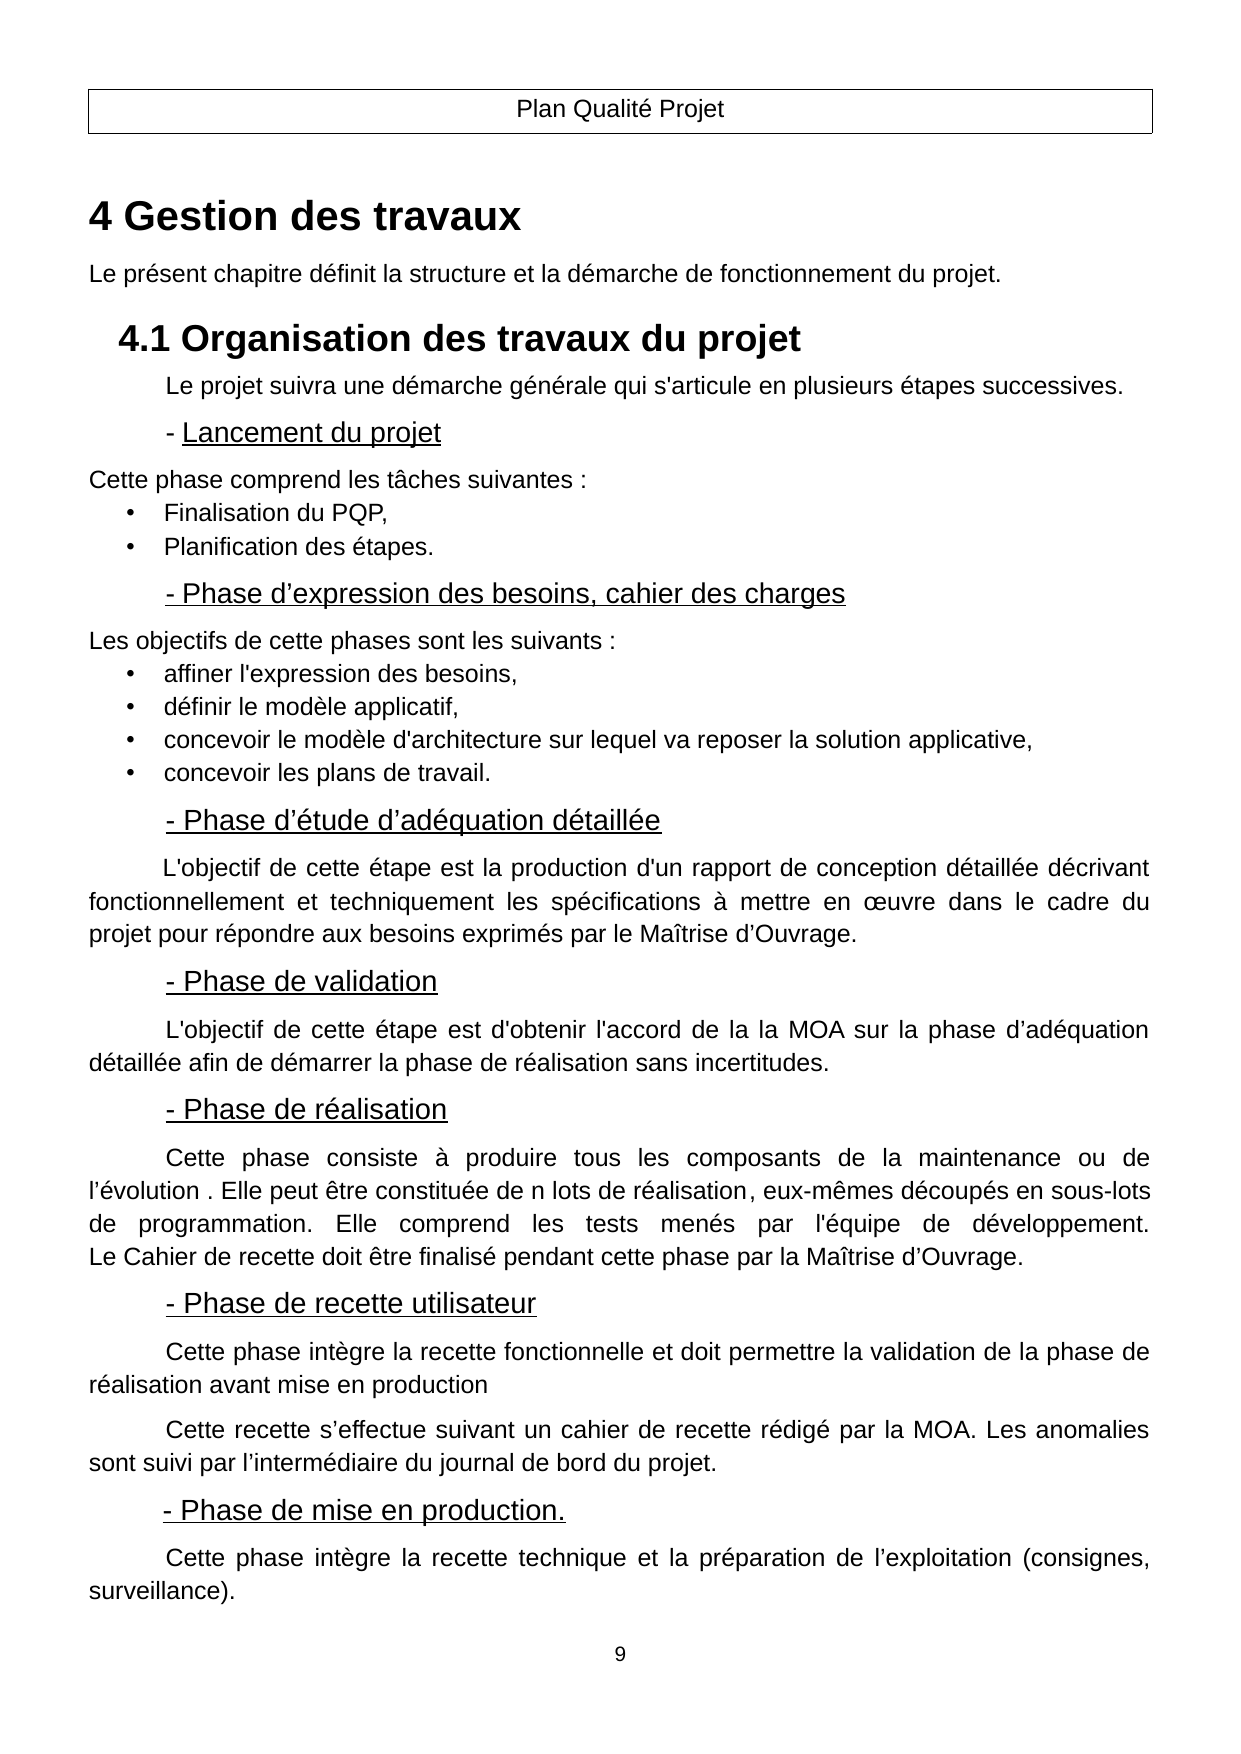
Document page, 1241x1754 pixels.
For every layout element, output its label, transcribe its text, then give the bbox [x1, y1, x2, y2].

text L'objectif de cette étape est d'obtenir l'accord de la la MOA sur la phase d’adéquation détaillée afin de démarrer la phase de réalisation sans incertitudes. [88, 1014, 1152, 1076]
text - Phase de validation [88, 964, 1152, 998]
text Cette recette s’effectue suivant un cahier de recette rédigé par la MOA. Les anomalies sont suivi par l’intermédiaire du journal de bord du projet. [88, 1415, 1152, 1476]
list concevoir les plans de travail. [126, 758, 1152, 787]
text Le projet suivra une démarche générale qui s'articule en plusieurs étapes successives. [88, 371, 1152, 400]
list concevoir le modèle d'architecture sur lequel va reposer la solution applicative, [126, 725, 1152, 754]
list affiner l'expression des besoins, [126, 659, 1152, 688]
text Les objectifs de cette phases sont les suivants : [88, 626, 1152, 654]
text - Phase de mise en production. [88, 1492, 1152, 1526]
text - Phase de recette utilisateur [88, 1287, 1152, 1320]
list Finalisation du PQP, [126, 498, 1152, 527]
text L'objectif de cette étape est la production d'un rapport de conception détaillée décrivant fonctionnellement et techniquement les spécifications à mettre en œuvre dans le cadre du projet pour répondre aux besoins exprimés par le Maîtrise d’Ouvrage. [88, 853, 1152, 948]
list définir le modèle applicatif, [126, 692, 1152, 721]
text Cette phase intègre la recette technique et la préparation de l’exploitation (consignes, surveillance). [88, 1543, 1152, 1604]
text - Lancement du projet [88, 416, 1152, 449]
text Le présent chapitre définit la structure et la démarche de fonctionnement du projet. [88, 259, 1152, 288]
text Cette phase comprend les tâches suivantes : [88, 465, 1152, 494]
text - Phase d’étude d’adéquation détaillée [88, 803, 1152, 837]
text Cette phase consiste à produire tous les composants de la maintenance ou de l’évolution . Elle peut être constituée de n lots de réalisation, eux-mêmes découpés en sous-lots de programmation. Elle comprend les tests menés par l'équipe de développement. Le Cahier de recette doit être finalisé pendant cette phase par la Maîtrise d’Ouvrage. [88, 1143, 1152, 1271]
text - Phase de réalisation [88, 1092, 1152, 1126]
list Planification des étapes. [126, 532, 1152, 560]
text - Phase d’expression des besoins, cahier des charges [88, 576, 1152, 609]
subtitle Organisation des travaux du projet [88, 316, 1152, 359]
text Cette phase intègre la recette fonctionnelle et doit permettre la validation de la phase de réalisation avant mise en production [88, 1337, 1152, 1399]
subtitle Gestion des travaux [88, 191, 1152, 239]
